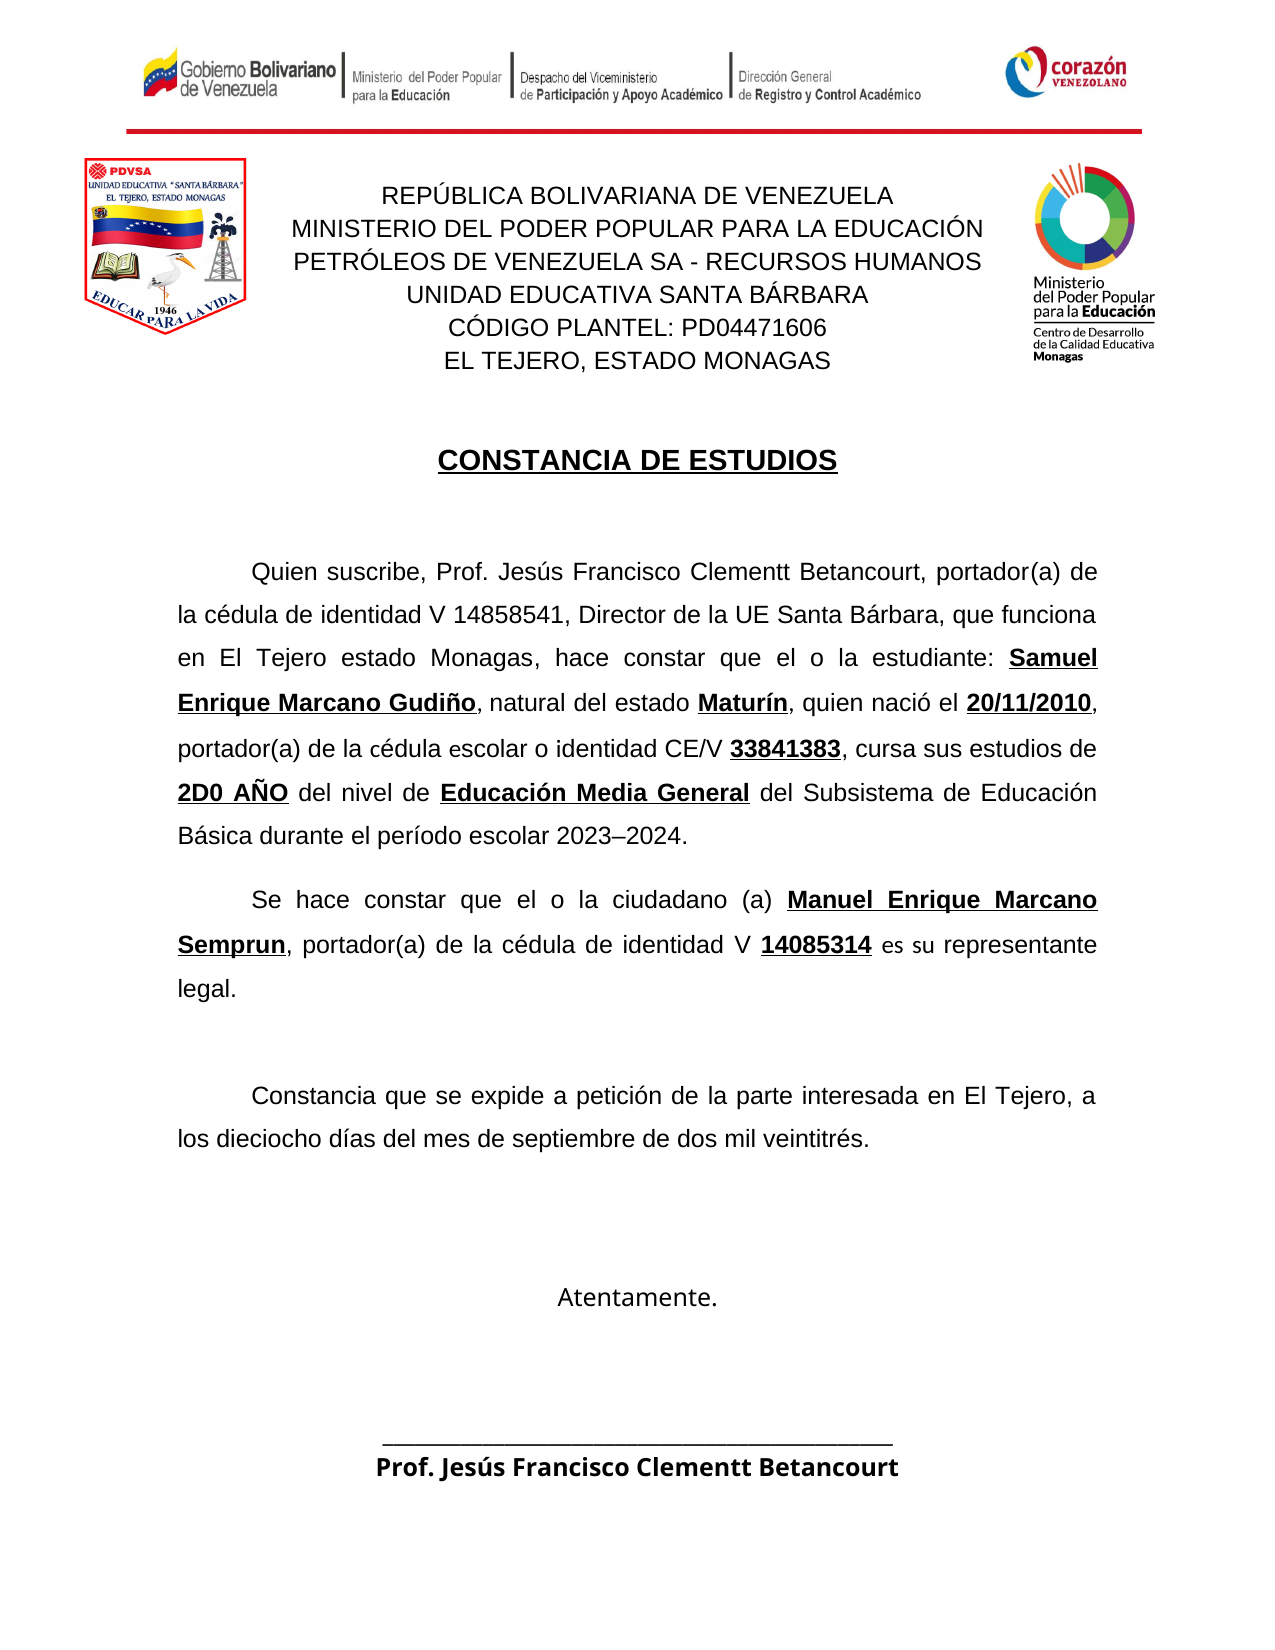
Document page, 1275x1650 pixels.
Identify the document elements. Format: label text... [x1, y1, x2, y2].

text Quien suscribe, Prof. Jesús Francisco Clementt Betancourt, portador(a) de la cédula de identidad V 14858541, Director de la UE Santa Bárbara, que funciona en El Tejero estado Monagas, hace constar que el o la estudiante: Samuel Enrique Marcano Gudiño, natural del estado Maturín, quien nació el 20/11/2010, portador(a) de la cédula escolar o identidad CE/V 33841383, cursa sus estudios de 2D0 AÑO del nivel de Educación Media General del Subsistema de Educación Básica durante el período escolar 2023–2024. [177, 557, 1098, 849]
subtitle CONSTANCIA DE ESTUDIOS [177, 443, 1098, 476]
picture [79, 158, 252, 335]
text ______________________________________________ [177, 1416, 1098, 1450]
text CÓDIGO PLANTEL: PD04471606 [177, 313, 978, 341]
picture [126, 11, 1142, 134]
text EL TEJERO, ESTADO MONAGAS [177, 346, 978, 374]
text Atentamente. [177, 1279, 1098, 1313]
picture [978, 153, 1200, 377]
subtitle PETRÓLEOS DE VENEZUELA SA - RECURSOS HUMANOS [252, 247, 978, 275]
subtitle REPÚBLICA BOLIVARIANA DE VENEZUELA [252, 181, 978, 209]
text Prof. Jesús Francisco Clementt Betancourt [177, 1450, 1098, 1484]
text UNIDAD EDUCATIVA SANTA BÁRBARA [252, 280, 978, 308]
text Constancia que se expide a petición de la parte interesada en El Tejero, a los dieciocho días del mes de septiembre de dos mil veintitrés. [177, 1081, 1098, 1153]
text Se hace constar que el o la ciudadano (a) Manuel Enrique Marcano Semprun, portador(a) de la cédula de identidad V 14085314 es su representante legal. [177, 885, 1098, 1002]
subtitle MINISTERIO DEL PODER POPULAR PARA LA EDUCACIÓN [252, 214, 978, 242]
